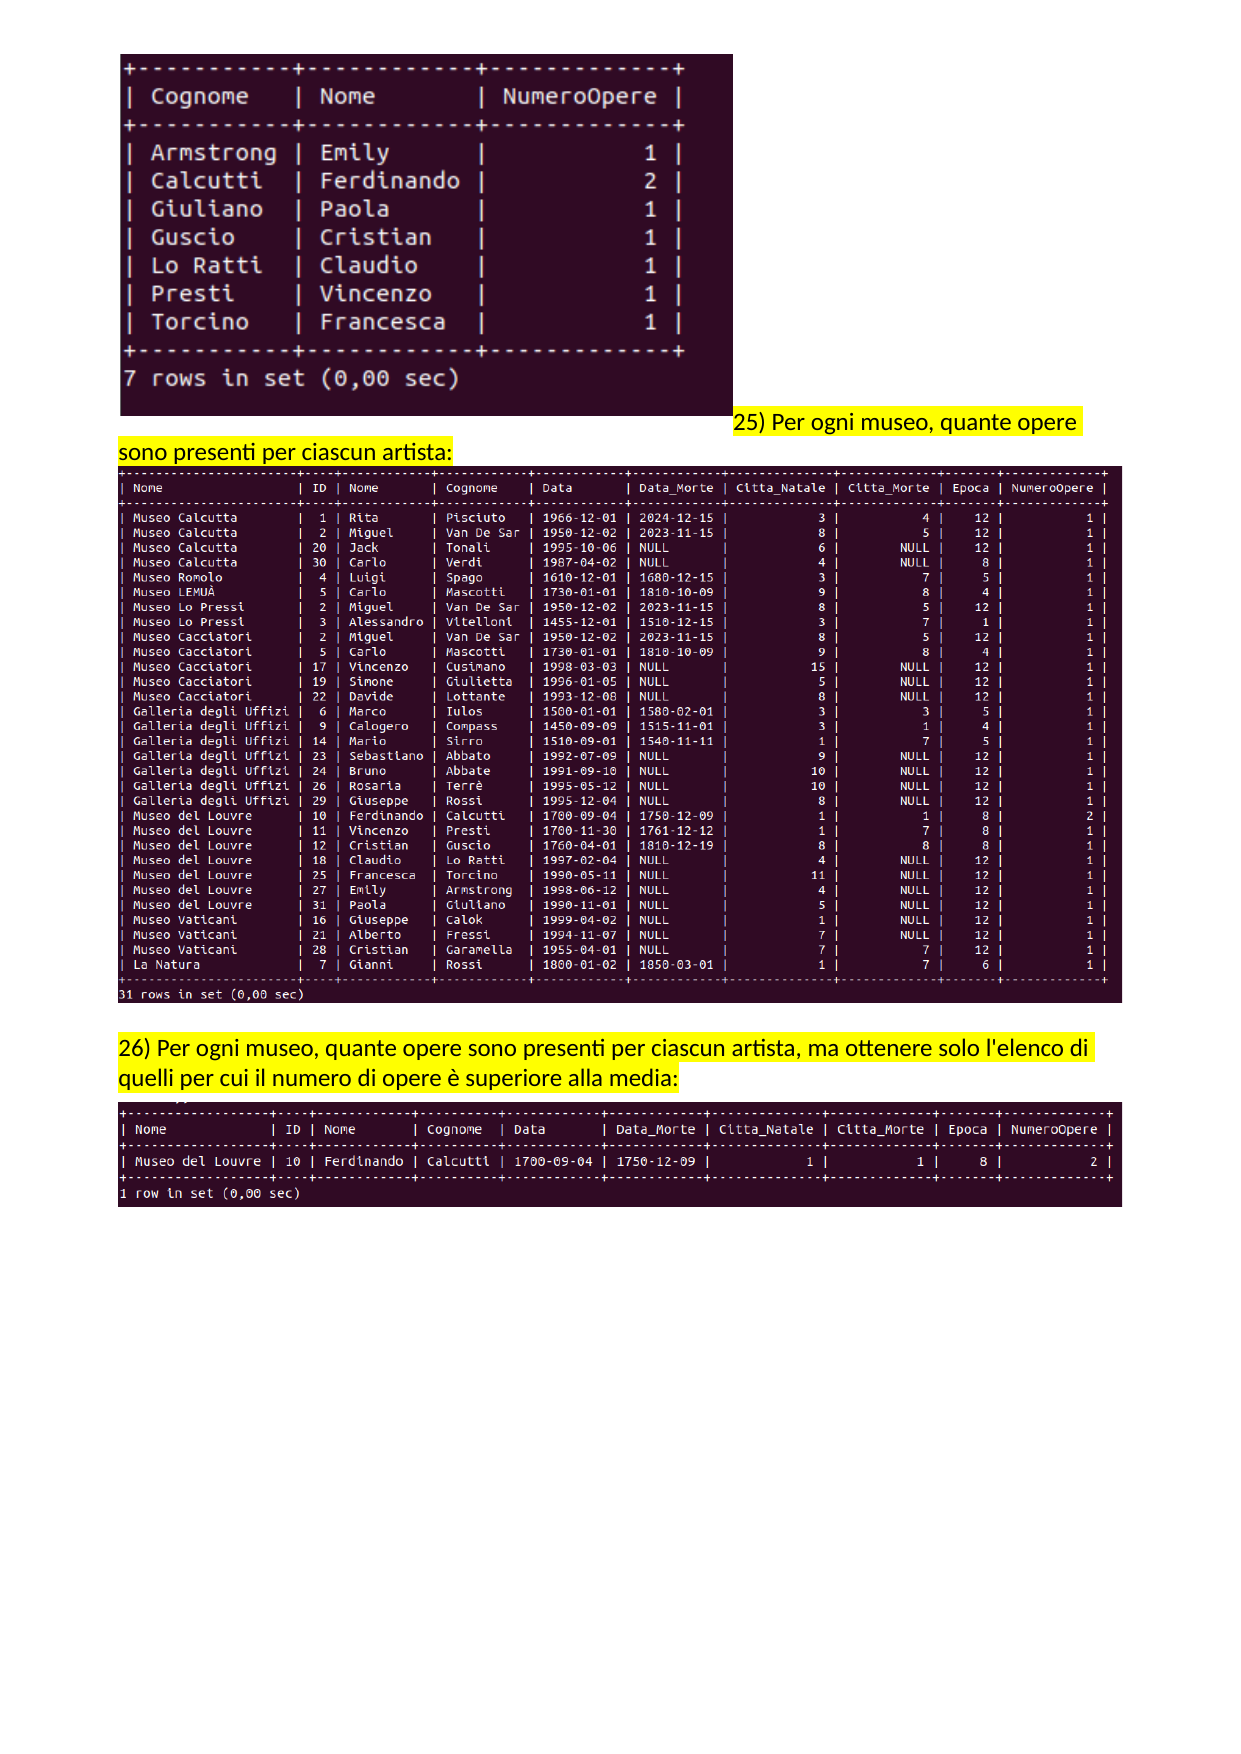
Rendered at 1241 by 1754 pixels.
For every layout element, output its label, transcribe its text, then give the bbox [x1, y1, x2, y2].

picture [118, 1102, 1123, 1207]
text 26) Per ogni museo, quante opere sono presenti per ciascun artista, ma ottenere solo l'elenco di quelli per cui il numero di opere è superiore alla media: [118, 1032, 1122, 1093]
picture [120, 54, 733, 416]
text 25) Per ogni museo, quante opere sono presenti per ciascun artista: [118, 406, 1122, 466]
picture [118, 466, 1123, 1003]
